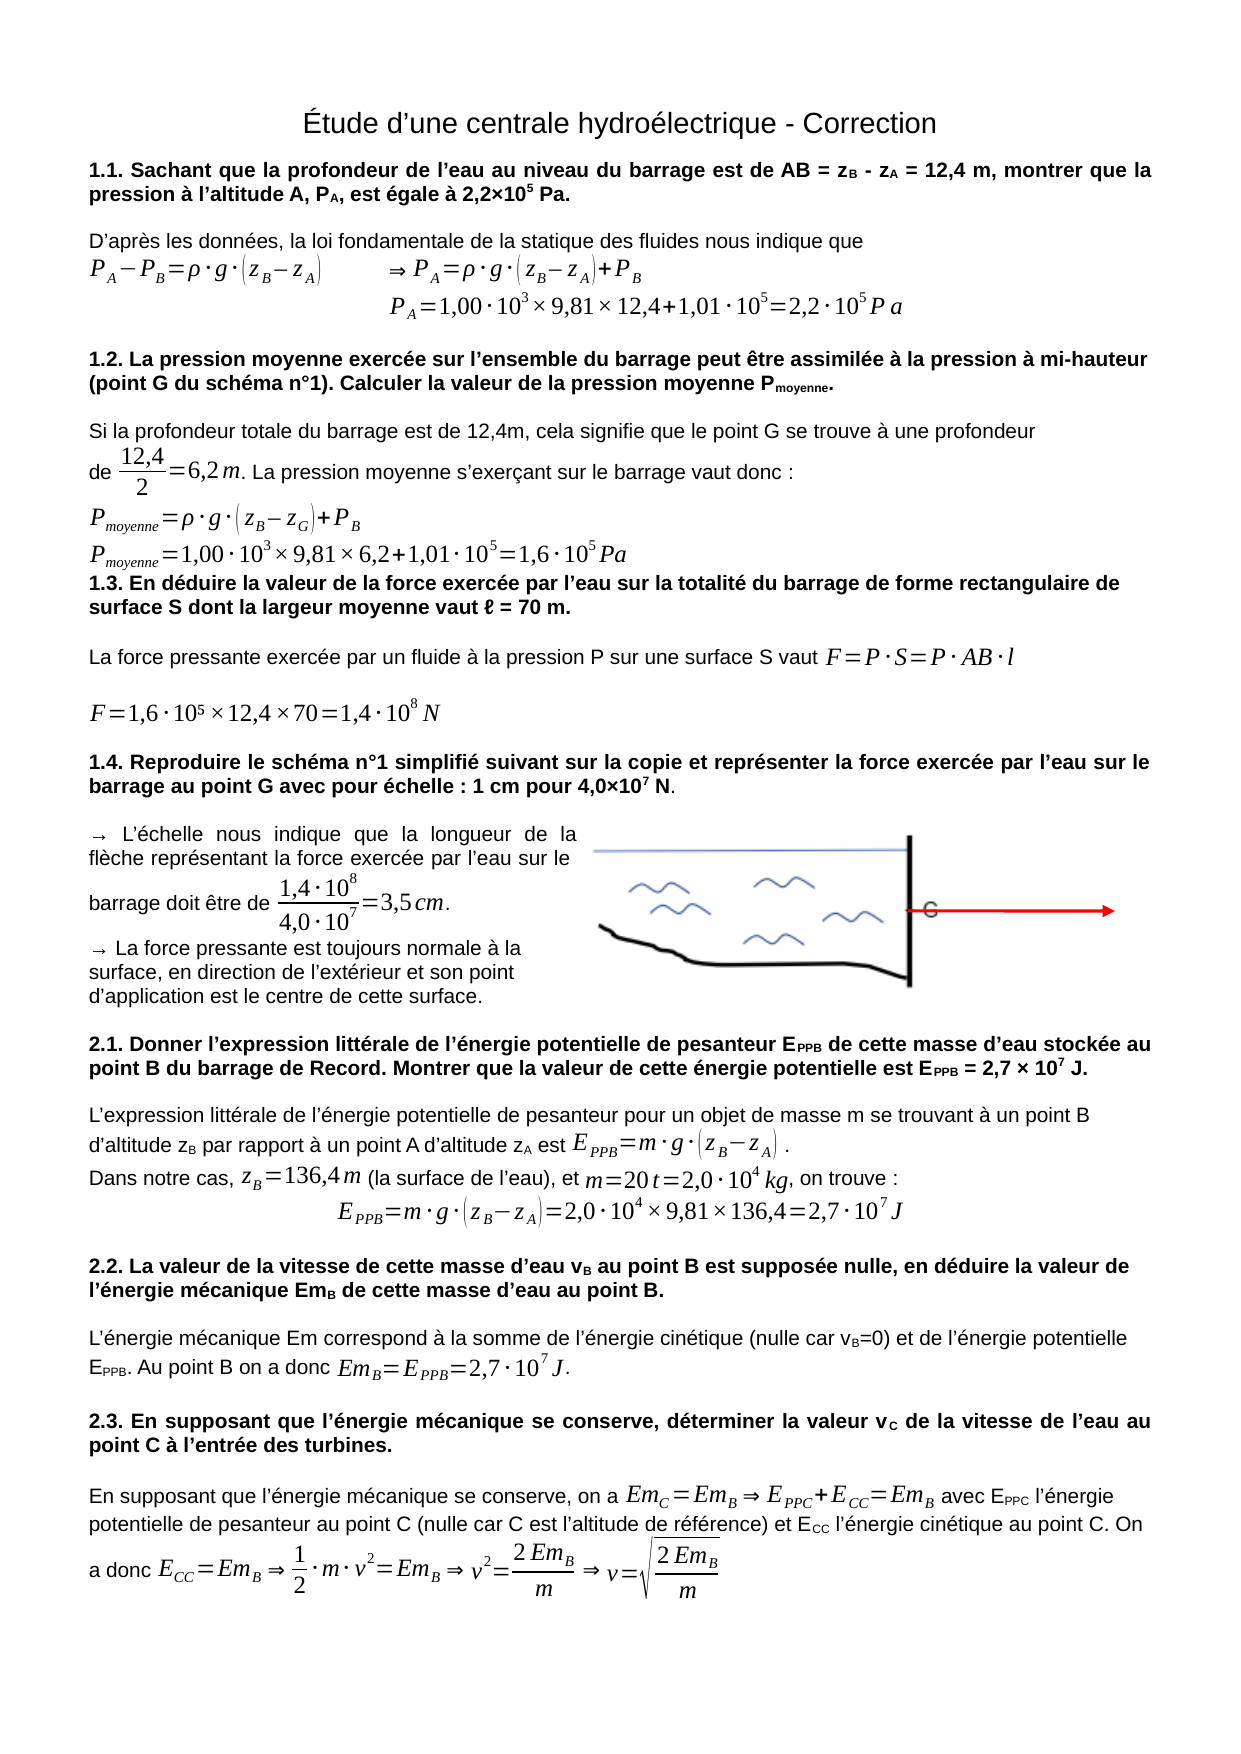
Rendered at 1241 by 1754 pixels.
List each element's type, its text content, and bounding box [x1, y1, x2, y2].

text 2.3. En supposant que l’énergie mécanique se conserve, déterminer la valeur vC de la vitesse de l’eau au point C à l’entrée des turbines. [88, 1408, 1152, 1456]
text 1.2. La pression moyenne exercée sur l’ensemble du barrage peut être assimilée à la pression à mi-hauteur (point G du schéma n°1). Calculer la valeur de la pression moyenne Pmoyenne. [88, 347, 1152, 395]
text Si la profondeur totale du barrage est de 12,4m, cela signifie que le point G se trouve à une profondeur de . La pression moyenne s’exerçant sur le barrage vaut donc : [88, 419, 1152, 502]
text 2.1. Donner l’expression littérale de l’énergie potentielle de pesanteur EPPB de cette masse d’eau stockée au point B du barrage de Record. Montrer que la valeur de cette énergie potentielle est EPPB = 2,7 × 107 J. [88, 1031, 1152, 1079]
text 2.2. La valeur de la vitesse de cette masse d’eau vB au point B est supposée nulle, en déduire la valeur de l’énergie mécanique EmB de cette masse d’eau au point B. [88, 1254, 1152, 1302]
text Dans notre cas, (la surface de l’eau), et , on trouve : [88, 1162, 1152, 1193]
text 1.1. Sachant que la profondeur de l’eau au niveau du barrage est de AB = zB - zA = 12,4 m, montrer que la pression à l’altitude A, PA, est égale à 2,2×105 Pa. [88, 157, 1152, 205]
text 1.3. En déduire la valeur de la force exercée par l’eau sur la totalité du barrage de forme rectangulaire de surface S dont la largeur moyenne vaut ℓ = 70 m. [88, 571, 1152, 619]
text D’après les données, la loi fondamentale de la statique des fluides nous indique que ⇒ [88, 229, 1152, 288]
subtitle Étude d’une centrale hydroélectrique - Correction [88, 106, 1152, 140]
text 1.4. Reproduire le schéma n°1 simplifié suivant sur la copie et représenter la force exercée par l’eau sur le barrage au point G avec pour échelle : 1 cm pour 4,0×107 N. [88, 750, 1152, 798]
picture [577, 828, 939, 990]
text La force pressante exercée par un fluide à la pression P sur une surface S vaut [88, 643, 1152, 671]
text L’énergie mécanique Em correspond à la somme de l’énergie cinétique (nulle car vB=0) et de l’énergie potentielle EPPB. Au point B on a donc . [88, 1326, 1152, 1384]
text L’expression littérale de l’énergie potentielle de pesanteur pour un objet de masse m se trouvant à un point B d’altitude zB par rapport à un point A d’altitude zA est . [88, 1103, 1152, 1162]
text En supposant que l’énergie mécanique se conserve, on a ⇒ avec EPPC l’énergie potentielle de pesanteur au point C (nulle car C est l’altitude de référence) et ECC l’énergie cinétique au point C. On a donc ⇒ ⇒ ⇒ [88, 1480, 1152, 1604]
text → La force pressante est toujours normale à la surface, en direction de l’extérieur et son point d’application est le centre de cette surface. [88, 936, 1152, 1007]
text → L’échelle nous indique que la longueur de la flèche représentant la force exercée par l’eau sur le barrage doit être de . [88, 822, 1152, 936]
